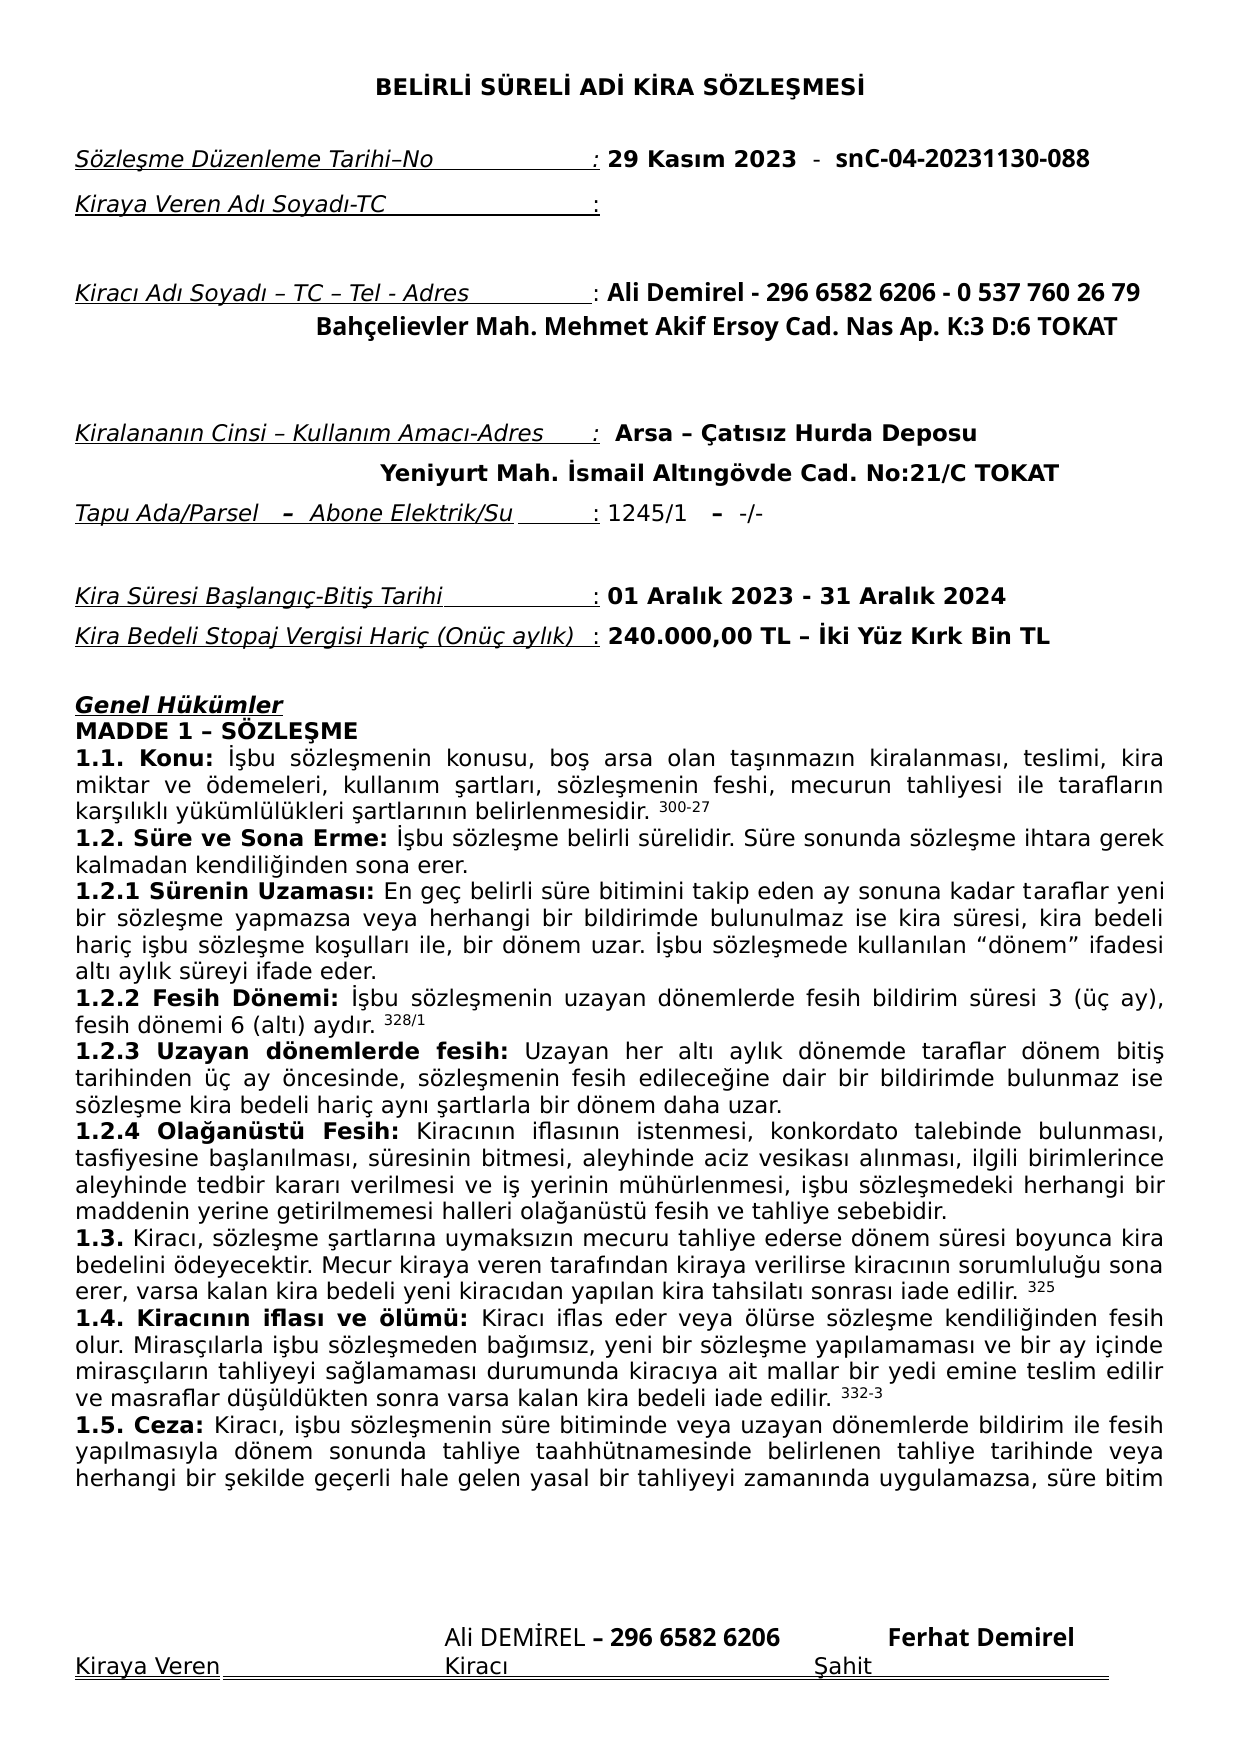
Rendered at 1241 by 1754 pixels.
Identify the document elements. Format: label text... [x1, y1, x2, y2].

text Kira Bedeli Stopaj Vergisi Hariç (Onüç aylık) : 240.000,00 TL – İki Yüz Kırk Bin TL [75, 623, 1165, 650]
text Kiracı Adı Soyadı – TC – Tel - Adres : Ali Demirel - 296 6582 6206 - 0 537 760 26 79 [75, 274, 1165, 309]
text 1.2.3 Uzayan dönemlerde fesih: Uzayan her altı aylık dönemde taraflar dönem bitiş tarihinden üç ay öncesinde, sözleşmenin fesih edileceğine dair bir bildirimde bulunmaz ise sözleşme kira bedeli hariç aynı şartlarla bir dönem daha uzar. [75, 1038, 1165, 1118]
text Genel Hükümler [75, 692, 1165, 718]
text Tapu Ada/Parsel – Abone Elektrik/Su : 1245/1 – -/- [75, 500, 1165, 527]
text 1.5. Ceza: Kiracı, işbu sözleşmenin süre bitiminde veya uzayan dönemlerde bildirim ile fesih yapılmasıyla dönem sonunda tahliye taahhütnamesinde belirlenen tahliye tarihinde veya herhangi bir şekilde geçerli hale gelen yasal bir tahliyeyi zamanında uygulamazsa, süre bitim [75, 1412, 1165, 1492]
text 1.2.2 Fesih Dönemi: İşbu sözleşmenin uzayan dönemlerde fesih bildirim süresi 3 (üç ay), fesih dönemi 6 (altı) aydır. 328/1 [75, 985, 1165, 1038]
text BELİRLİ SÜRELİ ADİ KİRA SÖZLEŞMESİ [75, 74, 1165, 100]
text 1.2. Süre ve Sona Erme: İşbu sözleşme belirli sürelidir. Süre sonunda sözleşme ihtara gerek kalmadan kendiliğinden sona erer. [75, 825, 1165, 878]
text 1.2.4 Olağanüstü Fesih: Kiracının iflasının istenmesi, konkordato talebinde bulunması, tasfiyesine başlanılması, süresinin bitmesi, aleyhinde aciz vesikası alınması, ilgili birimlerince aleyhinde tedbir kararı verilmesi ve iş yerinin mühürlenmesi, işbu sözleşmedeki herhangi bir maddenin yerine getirilmemesi halleri olağanüstü fesih ve tahliye sebebidir. [75, 1118, 1165, 1225]
text Kiraya Veren Adı Soyadı-TC : [75, 191, 1165, 218]
text MADDE 1 – SÖZLEŞME [75, 718, 1165, 745]
text Kira Süresi Başlangıç-Bitiş Tarihi : 01 Aralık 2023 - 31 Aralık 2024 [75, 583, 1165, 610]
text 1.4. Kiracının iflası ve ölümü: Kiracı iflas eder veya ölürse sözleşme kendiliğinden fesih olur. Mirasçılarla işbu sözleşmeden bağımsız, yeni bir sözleşme yapılamaması ve bir ay içinde mirasçıların tahliyeyi sağlamaması durumunda kiracıya ait mallar bir yedi emine teslim edilir ve masraflar düşüldükten sonra varsa kalan kira bedeli iade edilir. 332-3 [75, 1305, 1165, 1412]
text Bahçelievler Mah. Mehmet Akif Ersoy Cad. Nas Ap. K:3 D:6 TOKAT [75, 309, 1165, 343]
text 1.3. Kiracı, sözleşme şartlarına uymaksızın mecuru tahliye ederse dönem süresi boyunca kira bedelini ödeyecektir. Mecur kiraya veren tarafından kiraya verilirse kiracının sorumluluğu sona erer, varsa kalan kira bedeli yeni kiracıdan yapılan kira tahsilatı sonrası iade edilir. 325 [75, 1225, 1165, 1305]
text Sözleşme Düzenleme Tarihi–No : 29 Kasım 2023 - snC-04-20231130-088 [75, 140, 1165, 174]
text Yeniyurt Mah. İsmail Altıngövde Cad. No:21/C TOKAT [75, 460, 1165, 487]
text 1.2.1 Sürenin Uzaması: En geç belirli süre bitimini takip eden ay sonuna kadar taraflar yeni bir sözleşme yapmazsa veya herhangi bir bildirimde bulunulmaz ise kira süresi, kira bedeli hariç işbu sözleşme koşulları ile, bir dönem uzar. İşbu sözleşmede kullanılan “dönem” ifadesi altı aylık süreyi ifade eder. [75, 878, 1165, 985]
text Kiralananın Cinsi – Kullanım Amacı-Adres : Arsa – Çatısız Hurda Deposu [75, 420, 1165, 447]
text 1.1. Konu: İşbu sözleşmenin konusu, boş arsa olan taşınmazın kiralanması, teslimi, kira miktar ve ödemeleri, kullanım şartları, sözleşmenin feshi, mecurun tahliyesi ile tarafların karşılıklı yükümlülükleri şartlarının belirlenmesidir. 300-27 [75, 745, 1165, 825]
